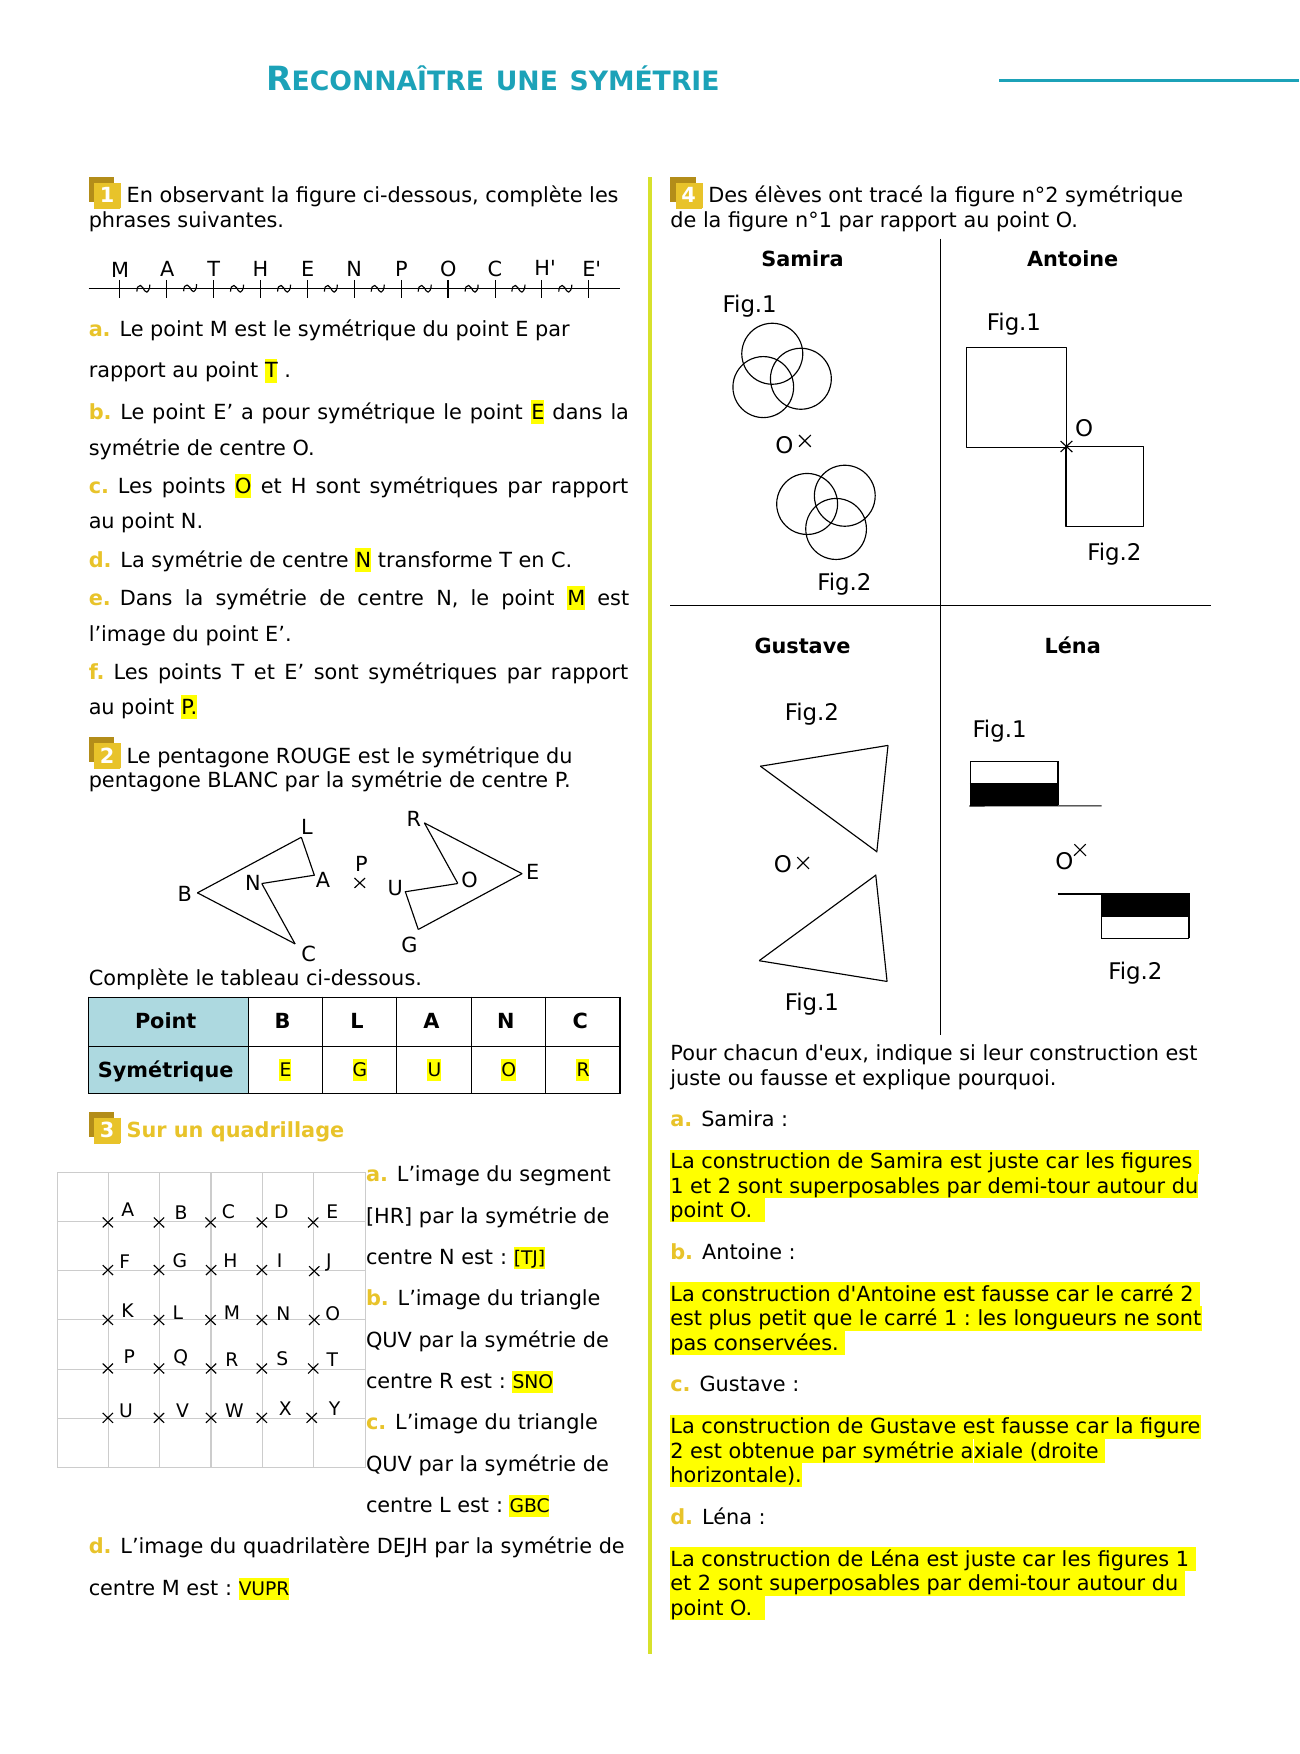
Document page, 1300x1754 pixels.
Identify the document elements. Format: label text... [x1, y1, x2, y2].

list Dans la symétrie de centre N, le point M est l’image du point E’. [88, 575, 629, 646]
list L’image du triangle QUV par la symétrie de centre R est : SNO [263, 1320, 313, 1369]
list L’image du triangle QUV par la symétrie de centre R est : SNO [366, 1273, 629, 1397]
subtitle En observant la figure ci-dessous, complète les phrases suivantes. [88, 177, 629, 232]
table_header B [249, 998, 322, 1046]
list L’image du triangle QUV par la symétrie de centre R est : SNO [212, 1273, 262, 1319]
list L’image du segment [HR] par la symétrie de centre N est : [TJ] [88, 1149, 629, 1273]
list L’image du quadrilatère DEJH par la symétrie de centre M est : VUPR [88, 1521, 629, 1603]
table_cell [670, 280, 940, 605]
subtitle Sur un quadrillage [114, 1112, 629, 1143]
subtitle Pour chacun d'eux, indique si leur construction est juste ou fausse et explique pourquoi. [670, 1041, 1205, 1090]
table_cell Léna [941, 606, 1211, 670]
table_cell [670, 670, 940, 1035]
table_cell O [472, 1047, 545, 1093]
table_cell U [397, 1047, 471, 1093]
table_header Antoine [941, 239, 1211, 280]
table_cell E [249, 1047, 322, 1093]
table_header N [472, 998, 545, 1046]
subtitle La construction de Samira est juste car les figures 1 et 2 sont superposables par demi-tour autour du point O. [670, 1149, 1205, 1222]
list Antoine : [670, 1240, 1211, 1264]
table_cell R [546, 1047, 619, 1093]
table_header A [397, 998, 471, 1046]
subtitle La construction de Gustave est fausse car la figure 2 est obtenue par symétrie axiale (droite horizontale). [670, 1414, 1205, 1487]
list L’image du triangle QUV par la symétrie de centre R est : SNO [212, 1370, 262, 1397]
list L’image du triangle QUV par la symétrie de centre R est : SNO [314, 1370, 365, 1397]
list Le point M est le symétrique du point E par rapport au point T . [88, 303, 629, 386]
table_header Samira [670, 239, 940, 280]
list L’image du triangle QUV par la symétrie de centre R est : SNO [212, 1320, 262, 1369]
subtitle Le pentagone ROUGE est le symétrique du pentagone BLANC par la symétrie de centre P. Complète le tableau ci-dessous. [88, 737, 629, 991]
table_cell Gustave [670, 606, 940, 670]
list L’image du triangle QUV par la symétrie de centre R est : SNO [109, 1370, 159, 1397]
list L’image du triangle QUV par la symétrie de centre R est : SNO [263, 1273, 313, 1319]
list L’image du triangle QUV par la symétrie de centre R est : SNO [160, 1320, 210, 1369]
list L’image du triangle QUV par la symétrie de centre L est : GBC [88, 1397, 629, 1521]
list L’image du triangle QUV par la symétrie de centre R est : SNO [109, 1273, 159, 1319]
list L’image du triangle QUV par la symétrie de centre R est : SNO [314, 1320, 365, 1369]
list L’image du triangle QUV par la symétrie de centre R est : SNO [160, 1273, 210, 1319]
list L’image du triangle QUV par la symétrie de centre R est : SNO [109, 1320, 159, 1369]
table_header Point [89, 998, 248, 1046]
list Le point E’ a pour symétrique le point E dans la symétrie de centre O. [88, 389, 629, 460]
list L’image du triangle QUV par la symétrie de centre R est : SNO [263, 1370, 313, 1397]
subtitle Des élèves ont tracé la figure n°2 symétrique de la figure n°1 par rapport au point O. [670, 177, 1211, 232]
table_cell [941, 670, 1211, 1035]
table_cell G [323, 1047, 396, 1093]
table_cell [941, 280, 1211, 605]
list Gustave : [670, 1372, 1211, 1397]
list Les points O et H sont symétriques par rapport au point N. [88, 463, 629, 534]
table_header L [323, 998, 396, 1046]
list Les points T et E’ sont symétriques par rapport au point P. [88, 649, 629, 719]
list La symétrie de centre N transforme T en C. [88, 537, 629, 572]
subtitle La construction d'Antoine est fausse car le carré 2 est plus petit que le carré 1 : les longueurs ne sont pas conservées. [845, 1282, 1205, 1355]
list L’image du triangle QUV par la symétrie de centre R est : SNO [314, 1273, 365, 1319]
subtitle La construction de Léna est juste car les figures 1 et 2 sont superposables par demi-tour autour du point O. [765, 1547, 1205, 1620]
list Samira : [670, 1107, 1211, 1132]
list Léna : [670, 1505, 1211, 1529]
table_cell Symétrique [89, 1047, 248, 1093]
table_header C [546, 998, 619, 1046]
list L’image du triangle QUV par la symétrie de centre R est : SNO [160, 1370, 210, 1397]
